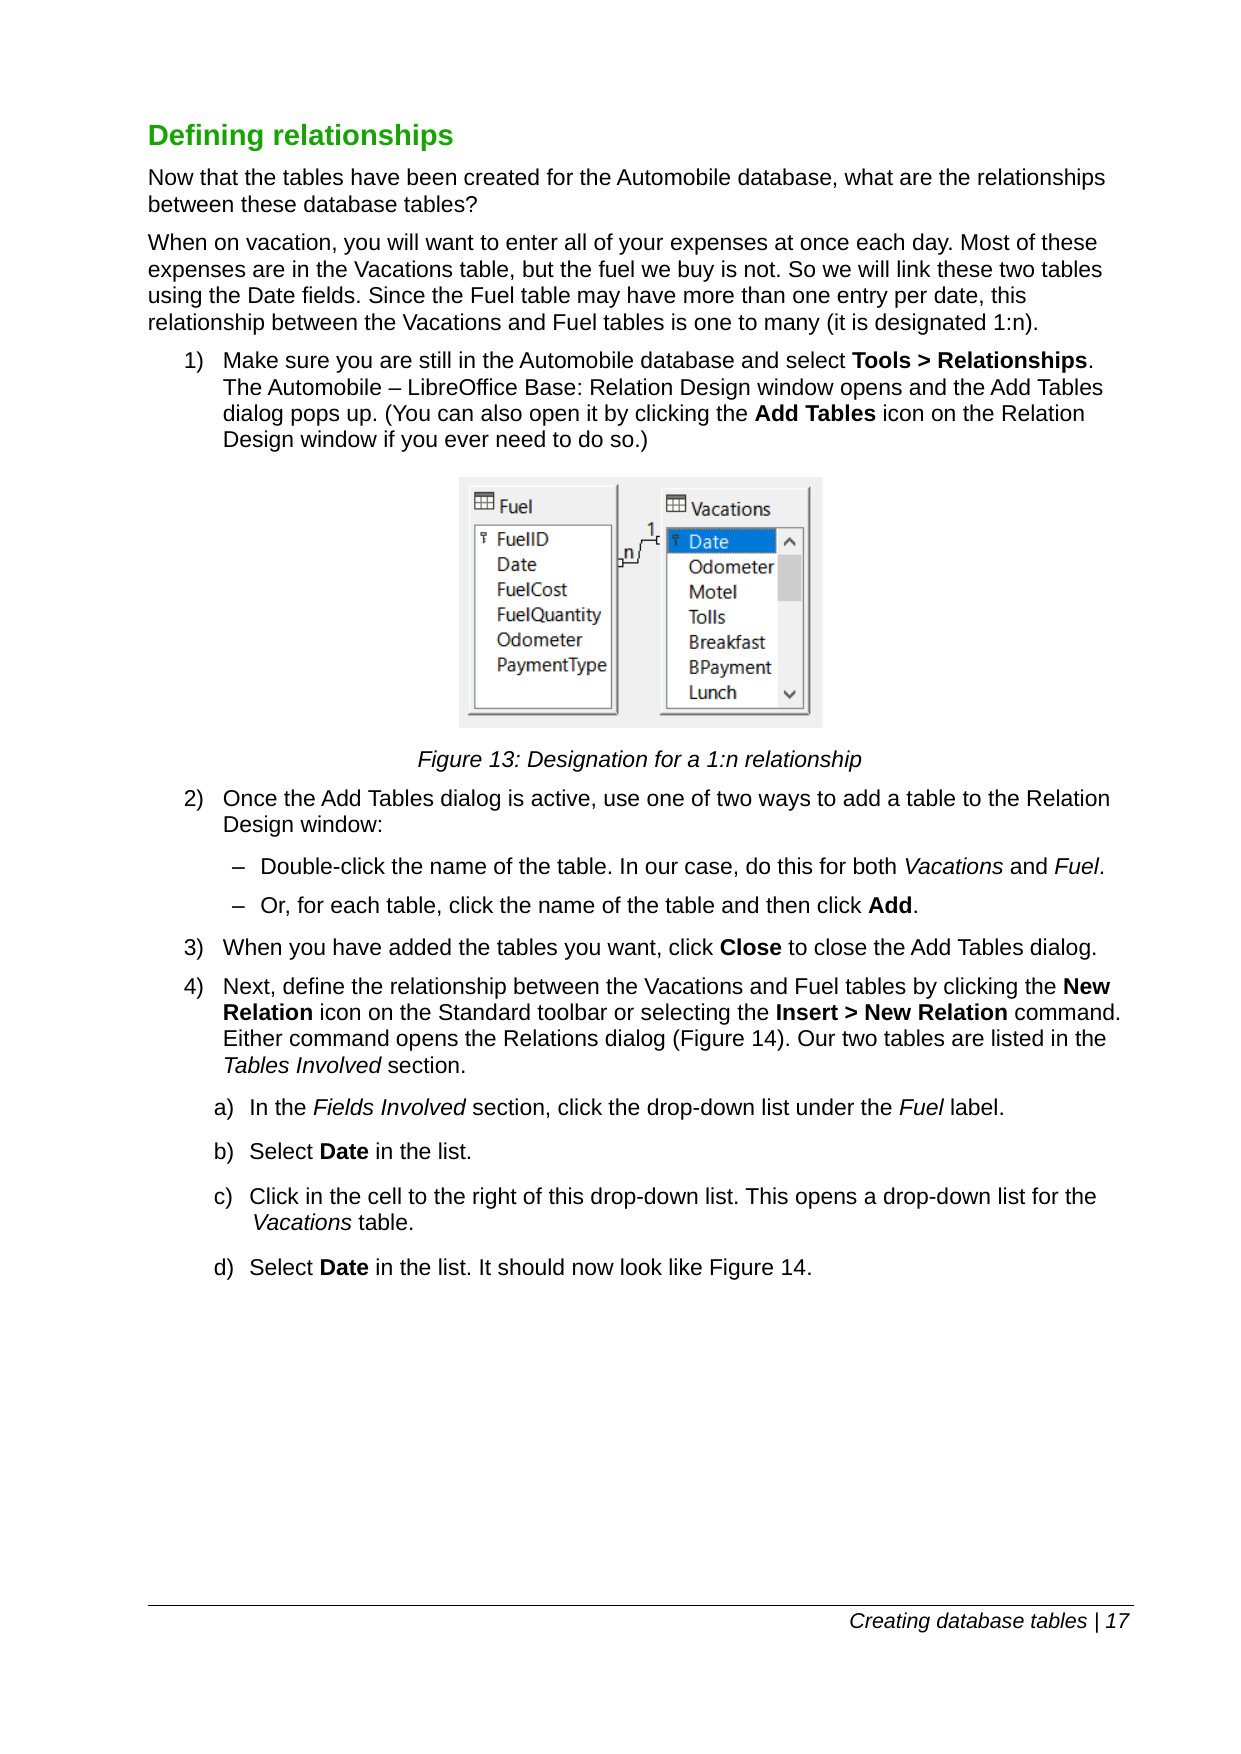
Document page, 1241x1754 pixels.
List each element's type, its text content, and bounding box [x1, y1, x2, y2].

list In the Fields Involved section, click the drop-down list under the Fuel label. [211, 1091, 1134, 1123]
list Once the Add Tables dialog is active, use one of two ways to add a table to the Relation Design window: [204, 785, 1134, 838]
list When you have added the tables you want, click Close to close the Add Tables dialog. [204, 934, 1134, 960]
list Make sure you are still in the Automobile database and select Tools > Relationships. The Automobile – LibreOffice Base: Relation Design window opens and the Add Tables dialog pops up. (You can also open it by clicking the Add Tables icon on the Relation Design window if you ever need to do so.) [204, 347, 1134, 453]
picture [458, 477, 823, 728]
list Select Date in the list. It should now look like Figure 14. [211, 1251, 1134, 1283]
list Double-click the name of the table. In our case, do this for both Vacations and Fuel. [229, 850, 1134, 879]
subtitle Defining relationships [148, 118, 1134, 152]
text Now that the tables have been created for the Automobile database, what are the relationships between these database tables? [148, 164, 1134, 217]
text When on vacation, you will want to enter all of your expenses at once each day. Most of these expenses are in the Vacations table, but the fuel we buy is not. So we will link these two tables using the Date fields. Since the Fuel table may have more than one entry per date, this relationship between the Vacations and Fuel tables is one to many (it is designated 1:n). [148, 229, 1134, 335]
list Select Date in the list. [211, 1135, 1134, 1167]
list Next, define the relationship between the Vacations and Fuel tables by clicking the New Relation icon on the Standard toolbar or selecting the Insert > New Relation command. Either command opens the Relations dialog (Figure 14). Our two tables are listed in the Tables Involved section. [204, 973, 1134, 1078]
text Figure 13: Designation for a 1:n relationship [417, 746, 864, 772]
list Click in the cell to the right of this drop-down list. This opens a drop-down list for the Vacations table. [211, 1180, 1134, 1238]
list Or, for each table, click the name of the table and then click Add. [229, 889, 1134, 921]
